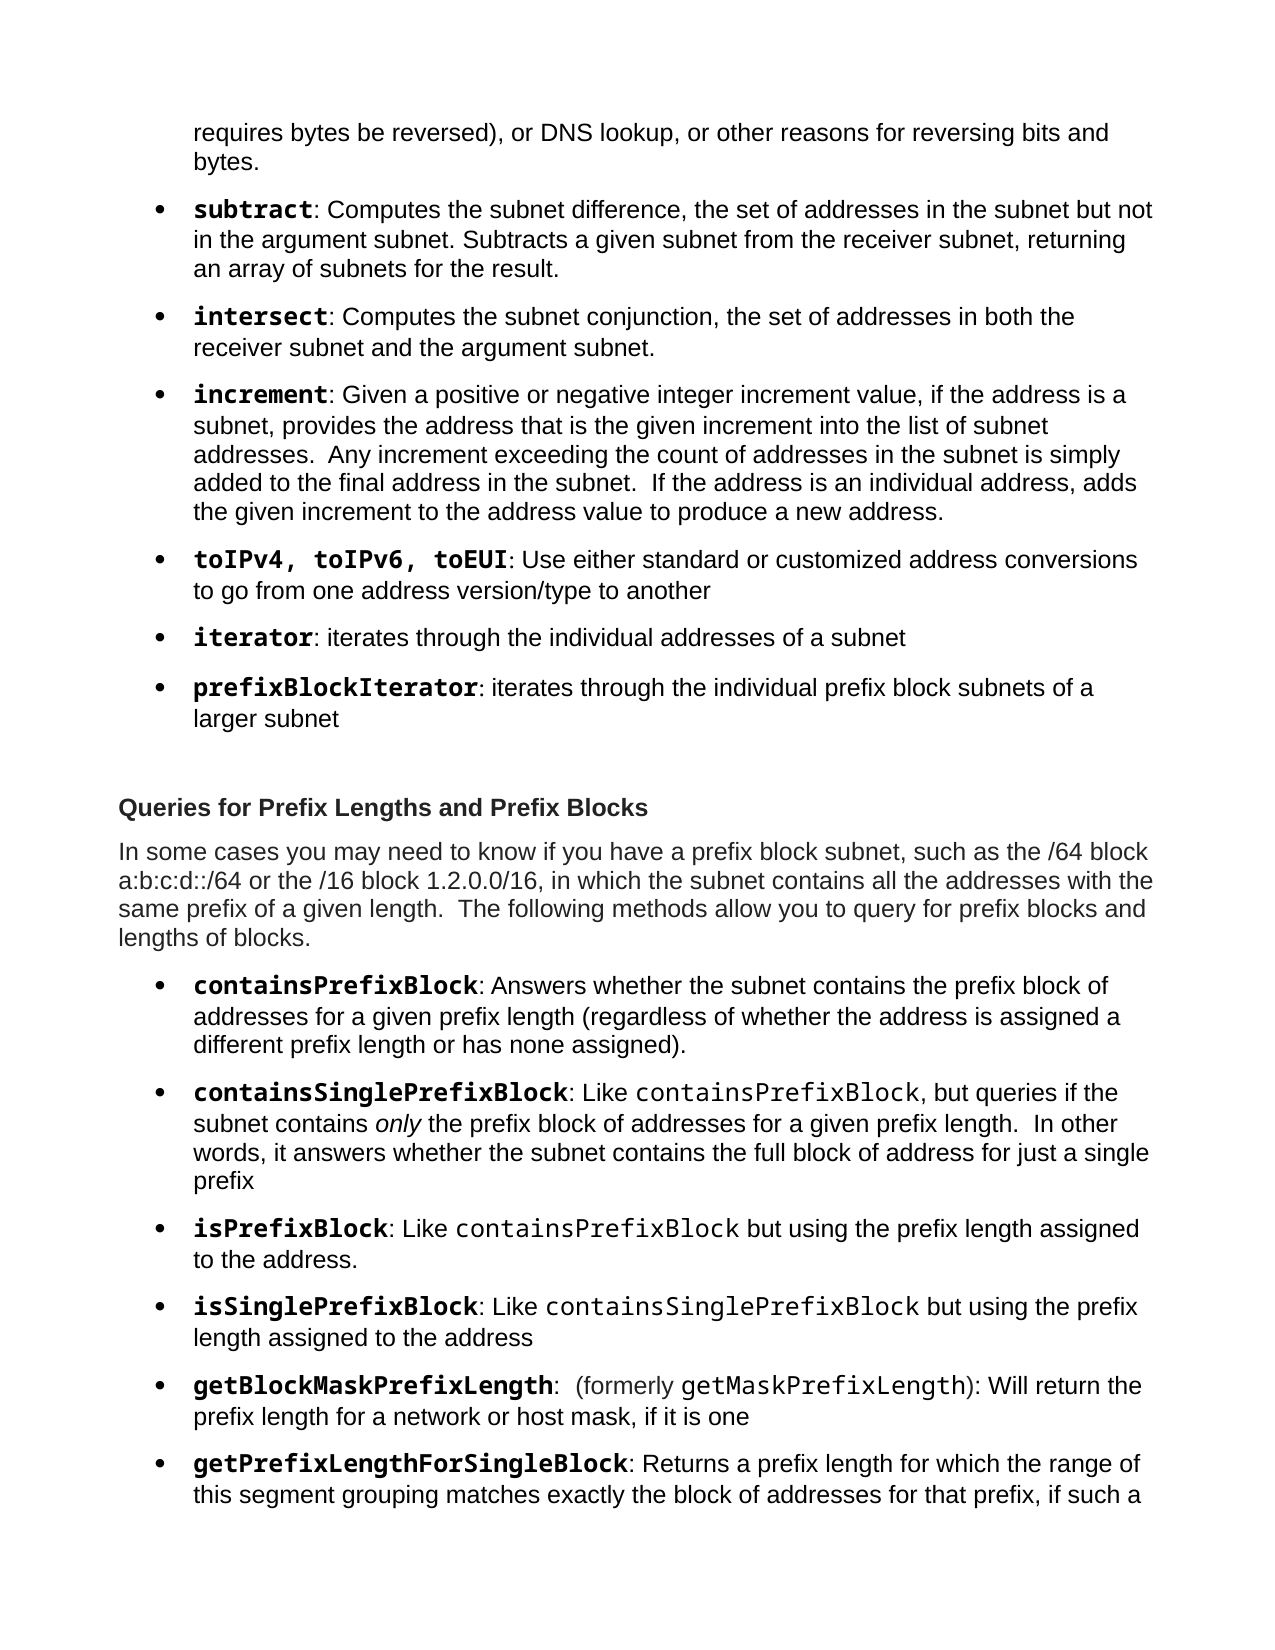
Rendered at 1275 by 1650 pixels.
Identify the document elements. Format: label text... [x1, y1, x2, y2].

list increment: Given a positive or negative integer increment value, if the address is a subnet, provides the address that is the given increment into the list of subnet addresses. Any increment exceeding the count of addresses in the subnet is simply added to the final address in the subnet. If the address is an individual address, adds the given increment to the address value to produce a new address. [156, 377, 1157, 526]
list intersect: Computes the subnet conjunction, the set of addresses in both the receiver subnet and the argument subnet. [156, 298, 1157, 361]
list getPrefixLengthForSingleBlock: Returns a prefix length for which the range of this segment grouping matches exactly the block of addresses for that prefix, if such a [156, 1446, 1157, 1509]
list getBlockMaskPrefixLength: (formerly getMaskPrefixLength): Will return the prefix length for a network or host mask, if it is one [156, 1367, 1157, 1430]
list isSinglePrefixBlock: Like containsSinglePrefixBlock but using the prefix length assigned to the address [156, 1289, 1157, 1352]
list requires bytes be reversed), or DNS lookup, or other reasons for reversing bits and bytes. [156, 118, 1157, 176]
list containsSinglePrefixBlock: Like containsPrefixBlock, but queries if the subnet contains only the prefix block of addresses for a given prefix length. In other words, it answers whether the subnet contains the full block of address for just a single prefix [156, 1075, 1157, 1195]
list prefixBlockIterator: iterates through the individual prefix block subnets of a larger subnet [156, 670, 1157, 732]
text Queries for Prefix Lengths and Prefix Blocks [118, 792, 1157, 821]
list isPrefixBlock: Like containsPrefixBlock but using the prefix length assigned to the address. [156, 1211, 1157, 1273]
list containsPrefixBlock: Answers whether the subnet contains the prefix block of addresses for a given prefix length (regardless of whether the address is assigned a different prefix length or has none assigned). [156, 967, 1157, 1059]
list toIPv4, toIPv6, toEUI: Use either standard or customized address conversions to go from one address version/type to another [156, 542, 1157, 604]
list iterator: iterates through the individual addresses of a subnet [156, 620, 1157, 654]
text In some cases you may need to know if you have a prefix block subnet, such as the /64 block a:b:c:d::/64 or the /16 block 1.2.0.0/16, in which the subnet contains all the addresses with the same prefix of a given length. The following methods allow you to query for prefix blocks and lengths of blocks. [118, 837, 1157, 952]
list subtract: Computes the subnet difference, the set of addresses in the subnet but not in the argument subnet. Subtracts a given subnet from the receiver subnet, returning an array of subnets for the result. [156, 191, 1157, 283]
